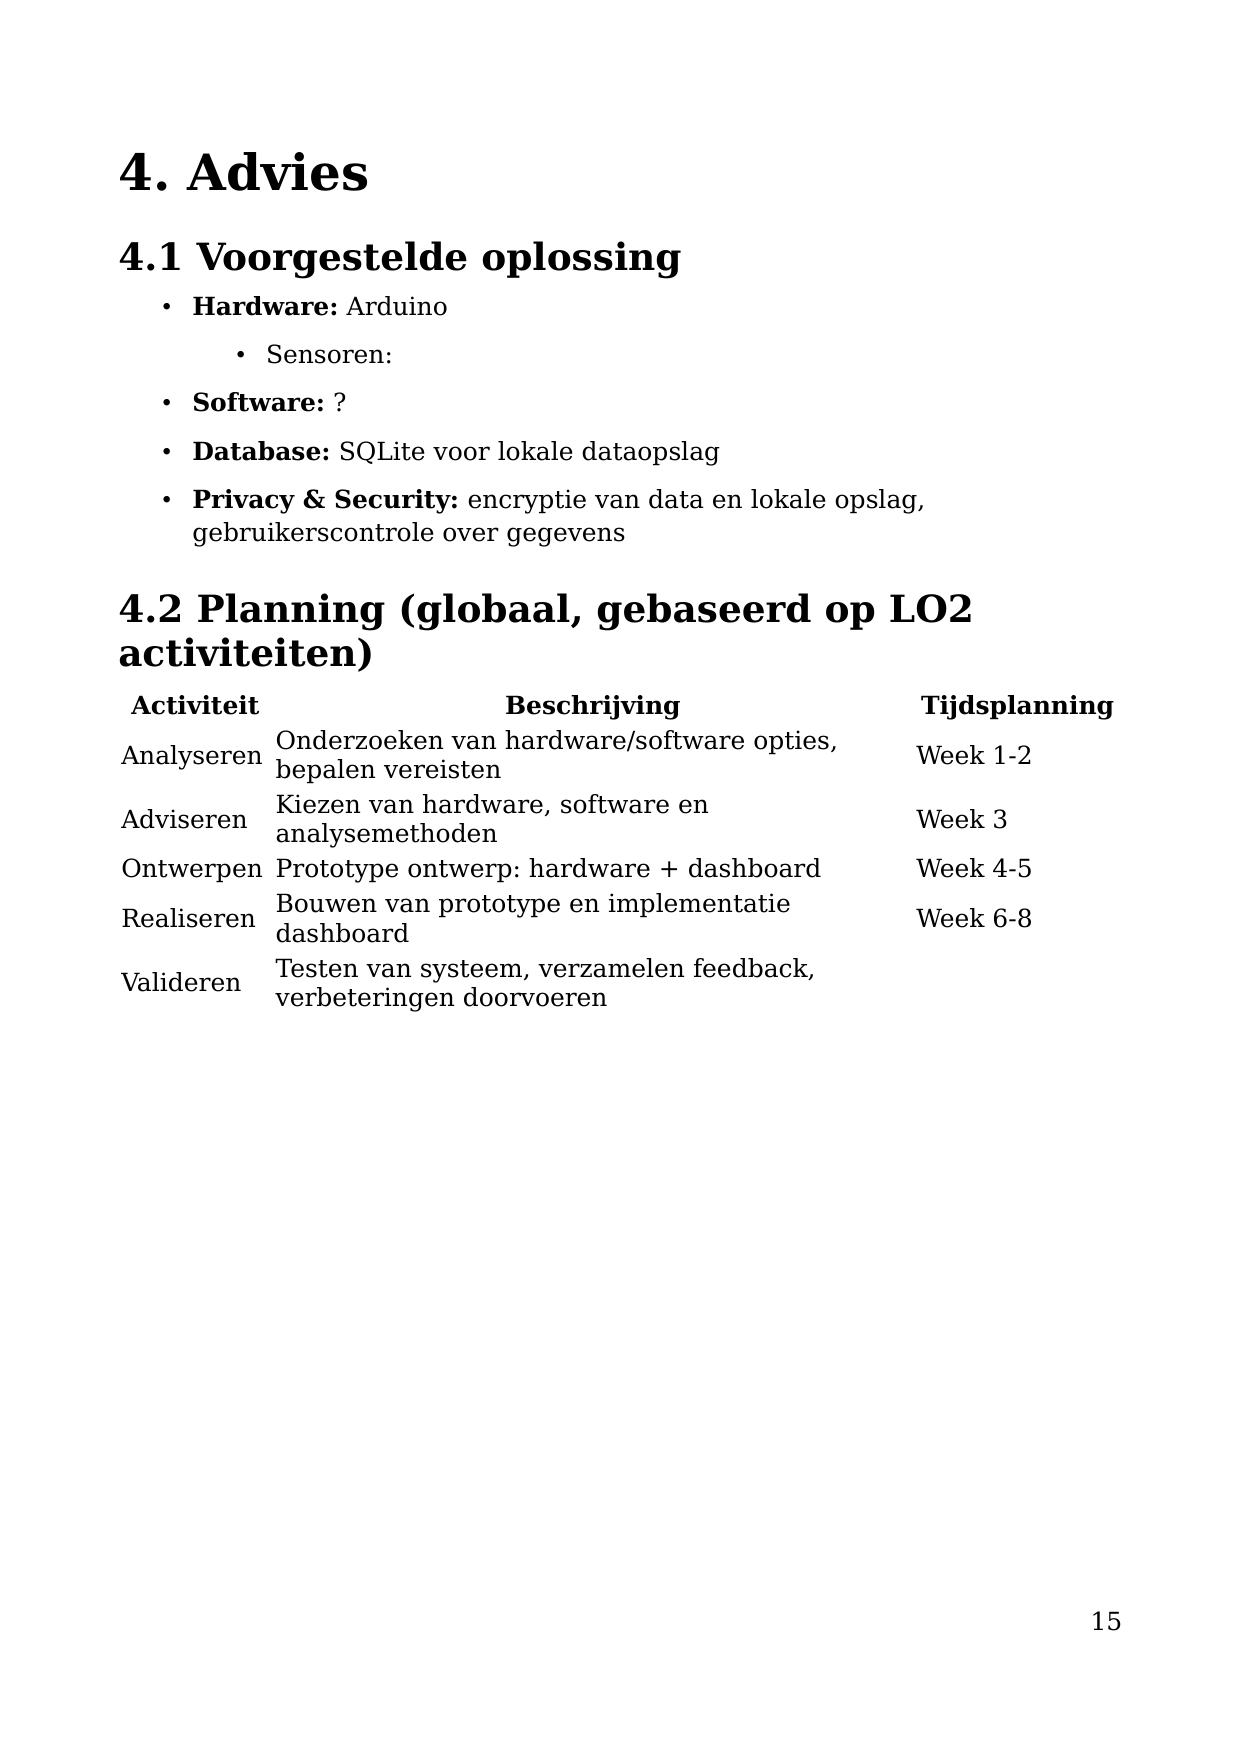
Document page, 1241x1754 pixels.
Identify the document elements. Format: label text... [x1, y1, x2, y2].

table_cell Week 1-2 [913, 724, 1122, 788]
table_cell Ontwerpen [118, 852, 272, 887]
table_cell Bouwen van prototype en implementatie dashboard [273, 887, 913, 951]
subtitle 4.2 Planning (globaal, gebaseerd op LO2 activiteiten) [118, 588, 1122, 676]
list Hardware: Arduino [162, 292, 1122, 321]
table_cell Kiezen van hardware, software en analysemethoden [273, 788, 913, 852]
table_cell Adviseren [118, 788, 272, 852]
subtitle 4.1 Voorgestelde oplossing [118, 235, 1122, 279]
table_cell Realiseren [118, 887, 272, 951]
table_cell Testen van systeem, verzamelen feedback, verbeteringen doorvoeren [273, 951, 913, 1015]
list Sensoren: [236, 340, 1122, 369]
table_cell Week 6-8 [913, 887, 1122, 951]
list Privacy & Security: encryptie van data en lokale opslag, gebruikerscontrole over gegevens [162, 485, 1122, 548]
table_cell Prototype ontwerp: hardware + dashboard [273, 852, 913, 887]
table_cell Valideren [118, 951, 272, 1015]
table_header Beschrijving [273, 688, 913, 723]
table_cell Week 3 [913, 788, 1122, 852]
table_header Tijdsplanning [913, 688, 1122, 723]
table_cell [913, 951, 1122, 1015]
subtitle 4. Advies [118, 143, 1122, 202]
table_header Activiteit [118, 688, 272, 723]
list Database: SQLite voor lokale dataopslag [162, 437, 1122, 466]
list Software: ? [162, 388, 1122, 418]
table_cell Onderzoeken van hardware/software opties, bepalen vereisten [273, 724, 913, 788]
table_cell Week 4-5 [913, 852, 1122, 887]
table_cell Analyseren [118, 724, 272, 788]
